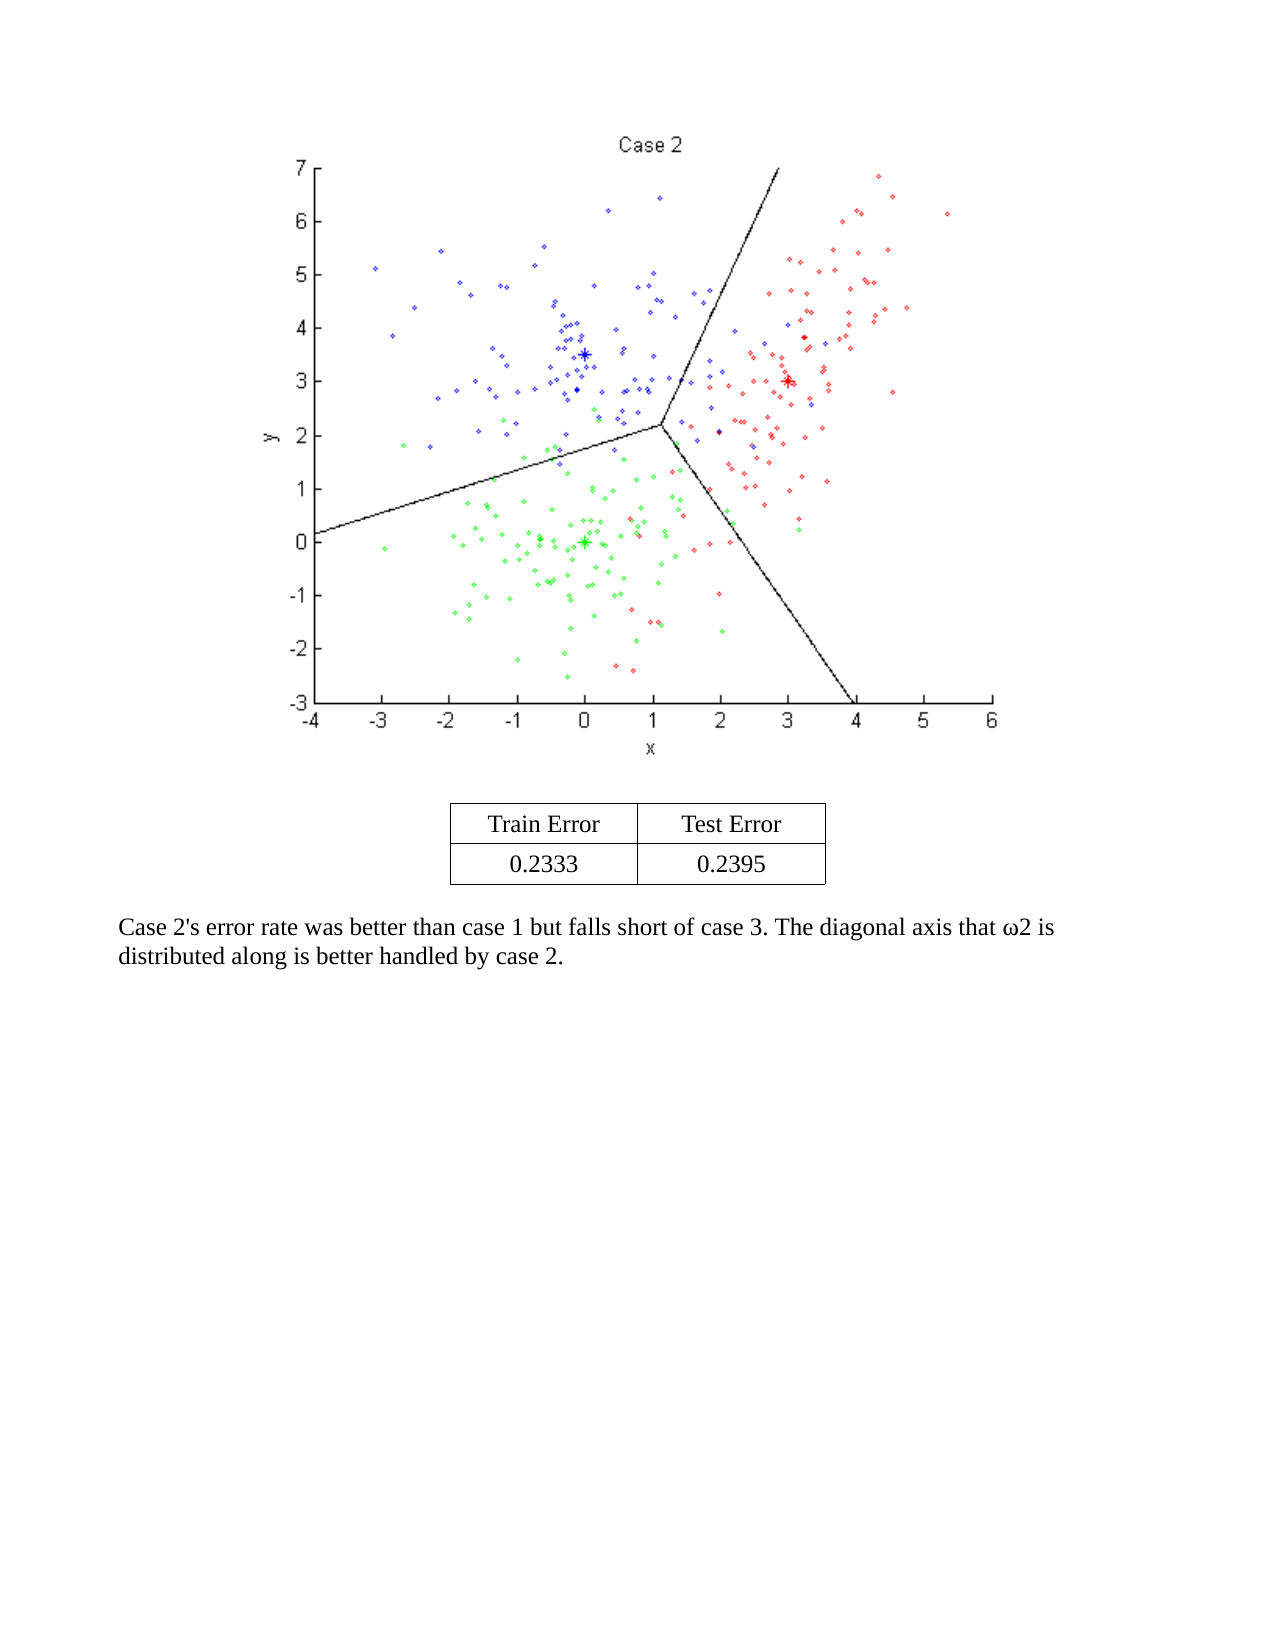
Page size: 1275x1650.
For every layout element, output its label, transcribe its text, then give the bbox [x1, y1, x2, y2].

picture [200, 118, 1075, 775]
table_cell 0.2333 [451, 844, 637, 884]
table_header Test Error [638, 804, 825, 843]
table_cell 0.2395 [638, 844, 825, 884]
text Case 2's error rate was better than case 1 but falls short of case 3. The diagonal axis that ω2 is distributed along is better handled by case 2. [118, 912, 1157, 970]
table_header Train Error [451, 804, 637, 843]
